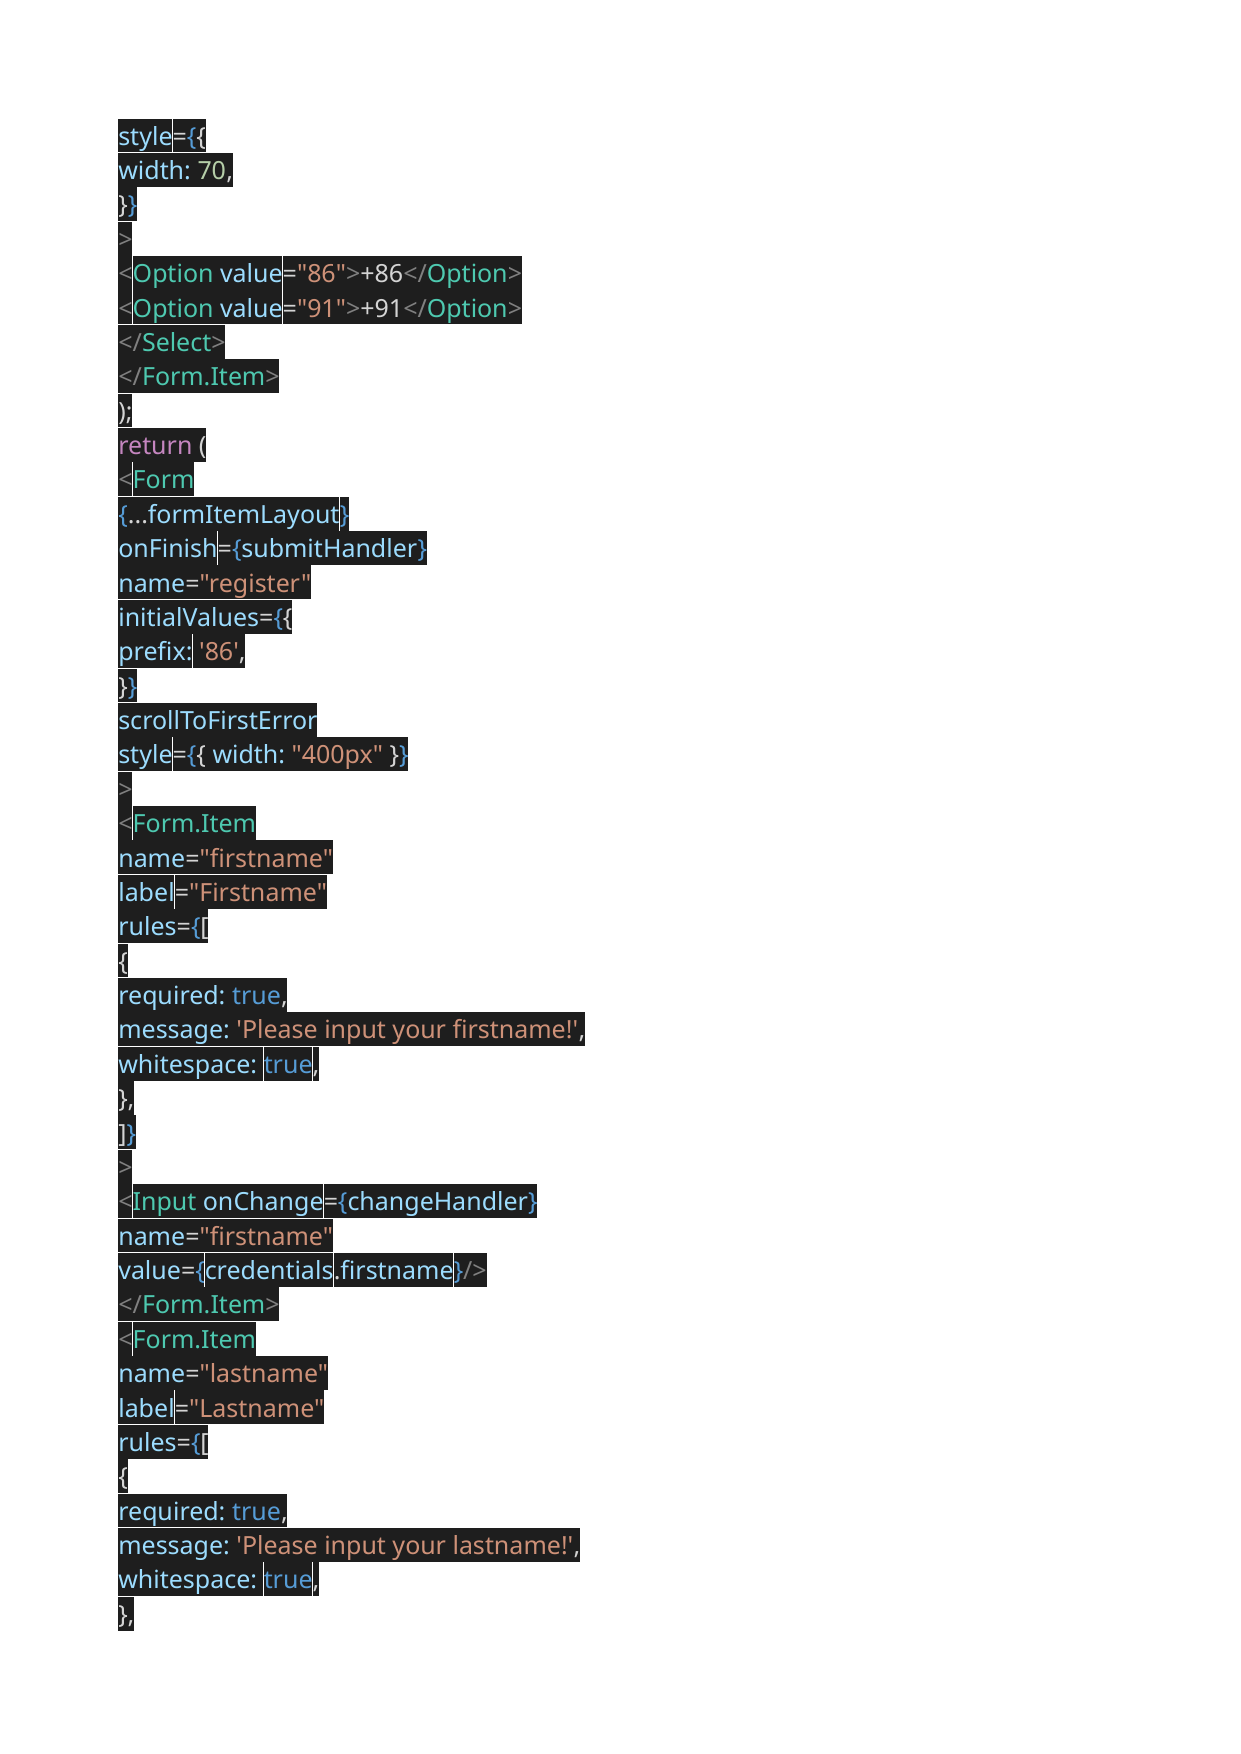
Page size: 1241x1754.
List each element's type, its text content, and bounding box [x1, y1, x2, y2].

text > [118, 221, 1122, 256]
text ); [118, 393, 1122, 427]
text rules={[ [118, 909, 1122, 943]
text scrollToFirstError [118, 702, 1122, 737]
text onFinish={submitHandler} [118, 531, 1122, 565]
text required: true, [118, 977, 1122, 1012]
text { [118, 943, 1122, 977]
text initialValues={{ [118, 599, 1122, 634]
text whitespace: true, [118, 1562, 1122, 1596]
text style={{ width: "400px" }} [118, 737, 1122, 771]
text name="lastname" [118, 1356, 1122, 1390]
text name="firstname" [118, 840, 1122, 874]
text label="Firstname" [118, 874, 1122, 909]
text </Select> [118, 324, 1122, 359]
text }} [118, 187, 1122, 221]
text <Option value="91">+91</Option> [118, 290, 1122, 324]
text <Form.Item [118, 806, 1122, 840]
text }} [118, 668, 1122, 702]
text { [118, 1459, 1122, 1493]
text <Input onChange={changeHandler} [118, 1184, 1122, 1218]
text required: true, [118, 1493, 1122, 1527]
text name="register" [118, 565, 1122, 599]
text {...formItemLayout} [118, 496, 1122, 531]
text prefix: '86', [118, 634, 1122, 668]
text width: 70, [118, 152, 1122, 187]
text <Option value="86">+86</Option> [118, 256, 1122, 290]
text > [118, 771, 1122, 806]
text return ( [118, 427, 1122, 462]
text </Form.Item> [118, 1287, 1122, 1321]
text message: 'Please input your firstname!', [118, 1012, 1122, 1046]
text <Form [118, 462, 1122, 496]
text name="firstname" [118, 1218, 1122, 1252]
text ]} [118, 1115, 1122, 1149]
text value={credentials.firstname}/> [118, 1252, 1122, 1287]
text <Form.Item [118, 1321, 1122, 1356]
text rules={[ [118, 1424, 1122, 1459]
text whitespace: true, [118, 1046, 1122, 1081]
text message: 'Please input your lastname!', [118, 1527, 1122, 1562]
text }, [118, 1596, 1122, 1631]
text }, [118, 1081, 1122, 1115]
text label="Lastname" [118, 1390, 1122, 1424]
text </Form.Item> [118, 359, 1122, 393]
text style={{ [118, 118, 1122, 152]
text > [118, 1149, 1122, 1184]
